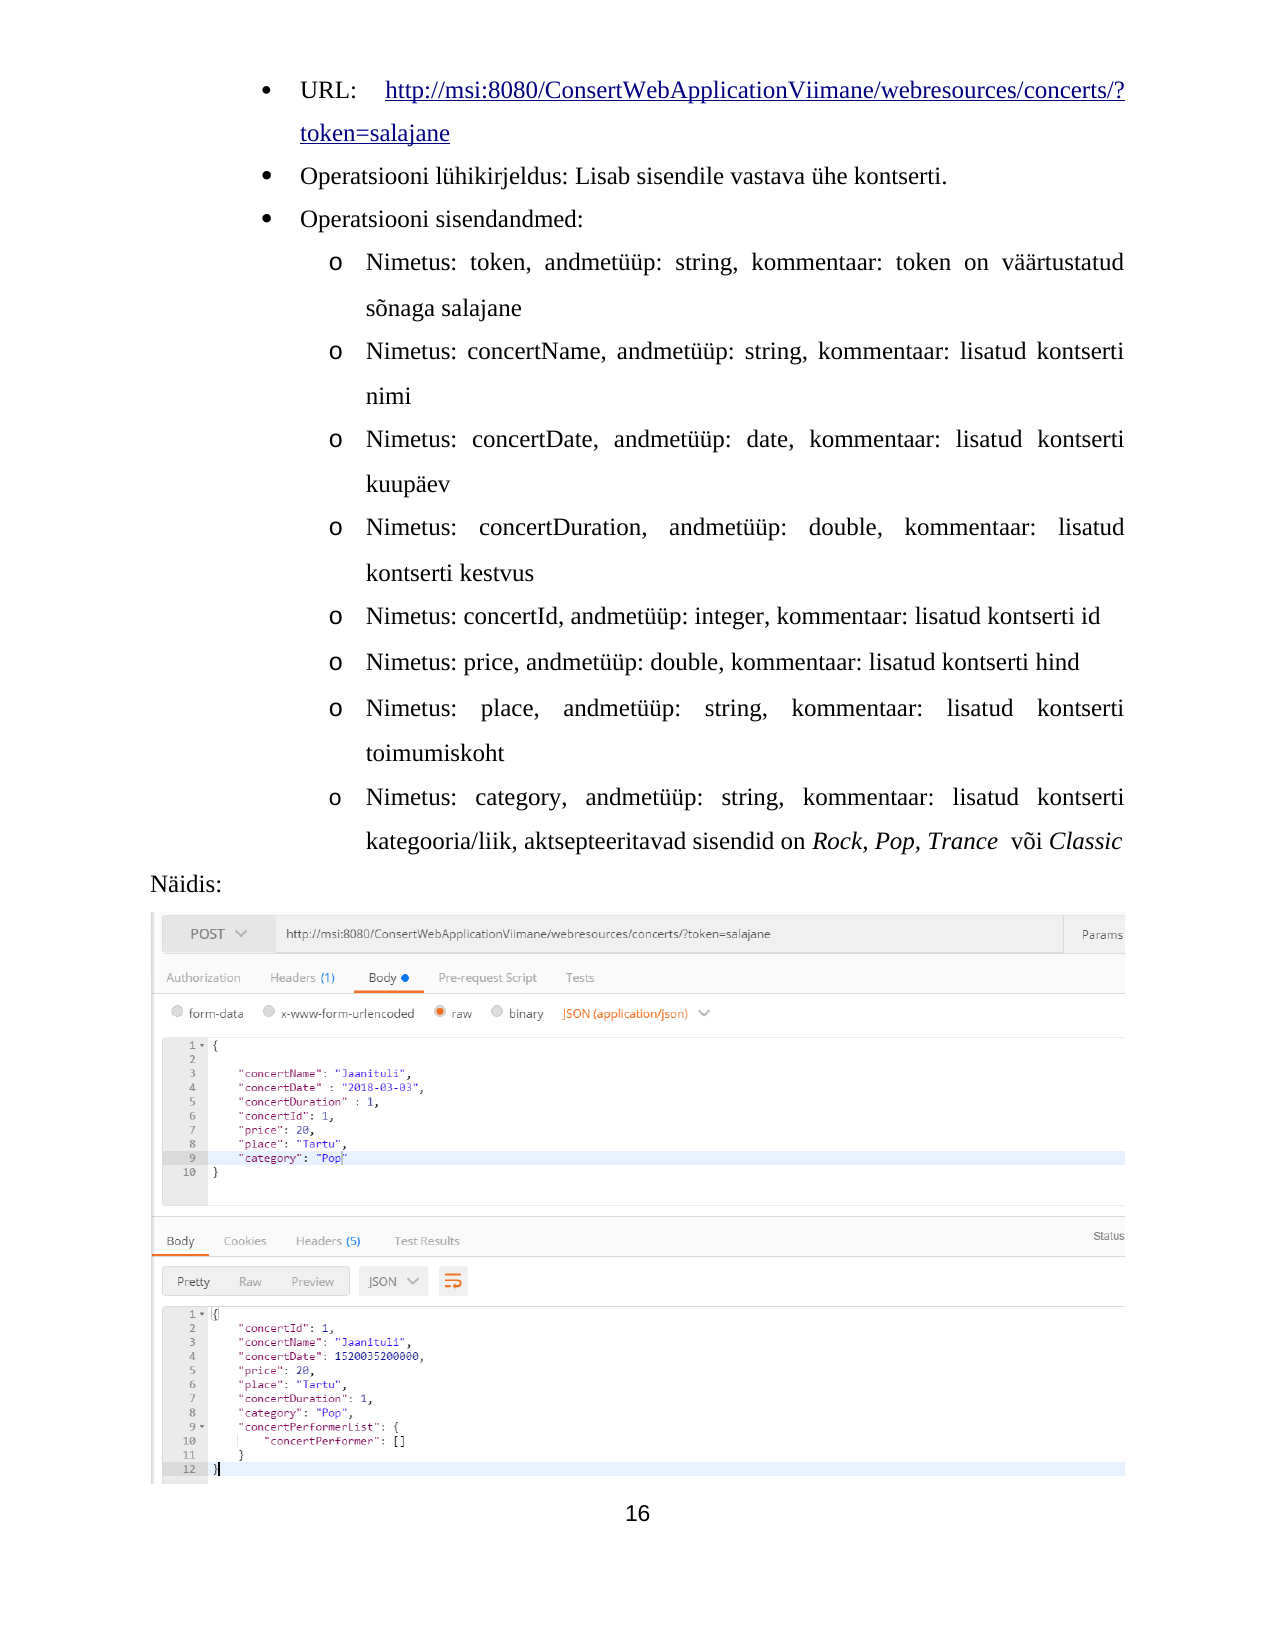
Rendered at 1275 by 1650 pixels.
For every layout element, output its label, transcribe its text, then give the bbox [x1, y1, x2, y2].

list Nimetus: place, andmetüüp: string, kommentaar: lisatud kontserti toimumiskoht [328, 693, 1125, 767]
list Nimetus: concertDate, andmetüüp: date, kommentaar: lisatud kontserti kuupäev [328, 424, 1125, 498]
text Näidis: [150, 869, 1125, 898]
list Nimetus: concertName, andmetüüp: string, kommentaar: lisatud kontserti nimi [328, 336, 1125, 410]
list Operatsiooni lühikirjeldus: Lisab sisendile vastava ühe kontserti. [262, 161, 1125, 190]
list Nimetus: category, andmetüüp: string, kommentaar: lisatud kontserti kategooria/liik, aktsepteeritavad sisendid on Rock, Pop, Trance või Classic [328, 782, 1125, 855]
list URL: http://msi:8080/ConsertWebApplicationViimane/webresources/concerts/?token=salajane [262, 75, 1125, 147]
list Nimetus: concertDuration, andmetüüp: double, kommentaar: lisatud kontserti kestvus [328, 512, 1125, 586]
list Nimetus: price, andmetüüp: double, kommentaar: lisatud kontserti hind [328, 647, 1125, 678]
list Operatsiooni sisendandmed: [262, 204, 1125, 233]
list Nimetus: token, andmetüüp: string, kommentaar: token on väärtustatud sõnaga salajane [328, 247, 1125, 321]
list Nimetus: concertId, andmetüüp: integer, kommentaar: lisatud kontserti id [328, 601, 1125, 632]
